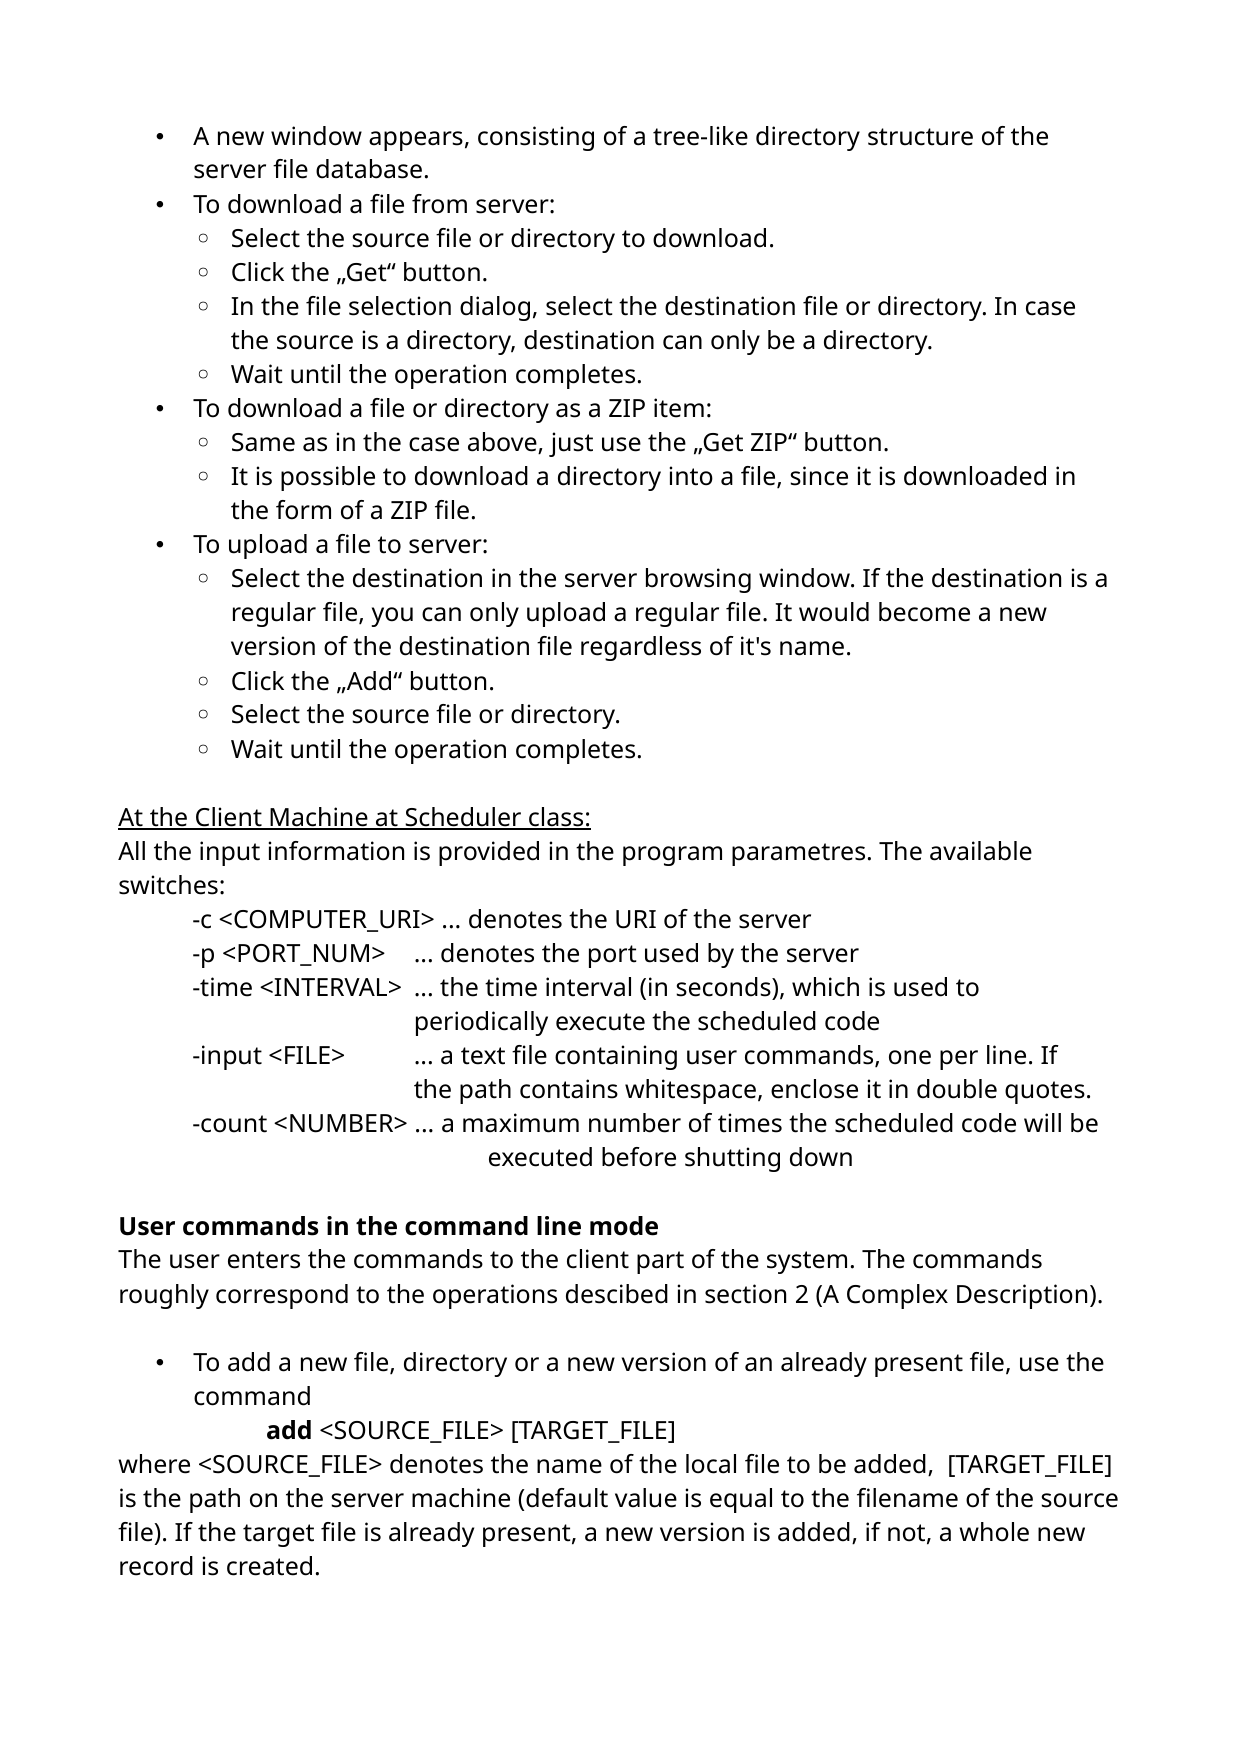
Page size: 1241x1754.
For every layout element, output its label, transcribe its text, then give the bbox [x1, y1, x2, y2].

list It is possible to download a directory into a file, since it is downloaded in the form of a ZIP file. [193, 459, 1122, 527]
text -count <NUMBER> ... a maximum number of times the scheduled code will be executed before shutting down [118, 1106, 1122, 1174]
list In the file selection dialog, select the destination file or directory. In case the source is a directory, destination can only be a directory. [193, 288, 1122, 357]
list To download a file or directory as a ZIP item: [156, 391, 1122, 425]
text add <SOURCE_FILE> [TARGET_FILE] [118, 1412, 1122, 1447]
list Click the „Add“ button. [193, 663, 1122, 697]
list Select the source file or directory. [193, 697, 1122, 731]
text -time <INTERVAL> ... the time interval (in seconds), which is used to periodically execute the scheduled code [118, 970, 1122, 1038]
list Click the „Get“ button. [193, 254, 1122, 288]
list Select the source file or directory to download. [193, 220, 1122, 254]
text -c <COMPUTER_URI> ... denotes the URI of the server [118, 902, 1122, 936]
list To add a new file, directory or a new version of an already present file, use the command [156, 1344, 1122, 1412]
list Same as in the case above, just use the „Get ZIP“ button. [193, 425, 1122, 459]
list Wait until the operation completes. [193, 357, 1122, 391]
list To download a file from server: [156, 186, 1122, 220]
text where <SOURCE_FILE> denotes the name of the local file to be added, [TARGET_FILE] is the path on the server machine (default value is equal to the filename of the source file). If the target file is already present, a new version is added, if not, a whole new record is created. [118, 1447, 1122, 1583]
list Wait until the operation completes. [193, 731, 1122, 765]
text User commands in the command line mode [118, 1208, 1122, 1242]
list Select the destination in the server browsing window. If the destination is a regular file, you can only upload a regular file. It would become a new version of the destination file regardless of it's name. [193, 561, 1122, 663]
text -input <FILE> ... a text file containing user commands, one per line. If the path contains whitespace, enclose it in double quotes. [118, 1038, 1122, 1106]
text At the Client Machine at Scheduler class: [118, 799, 1122, 833]
text All the input information is provided in the program parametres. The available switches: [118, 833, 1122, 902]
text The user enters the commands to the client part of the system. The commands roughly correspond to the operations descibed in section 2 (A Complex Description). [118, 1242, 1122, 1310]
list A new window appears, consisting of a tree-like directory structure of the server file database. [156, 118, 1122, 186]
list To upload a file to server: [156, 527, 1122, 561]
text -p <PORT_NUM> ... denotes the port used by the server [118, 936, 1122, 970]
